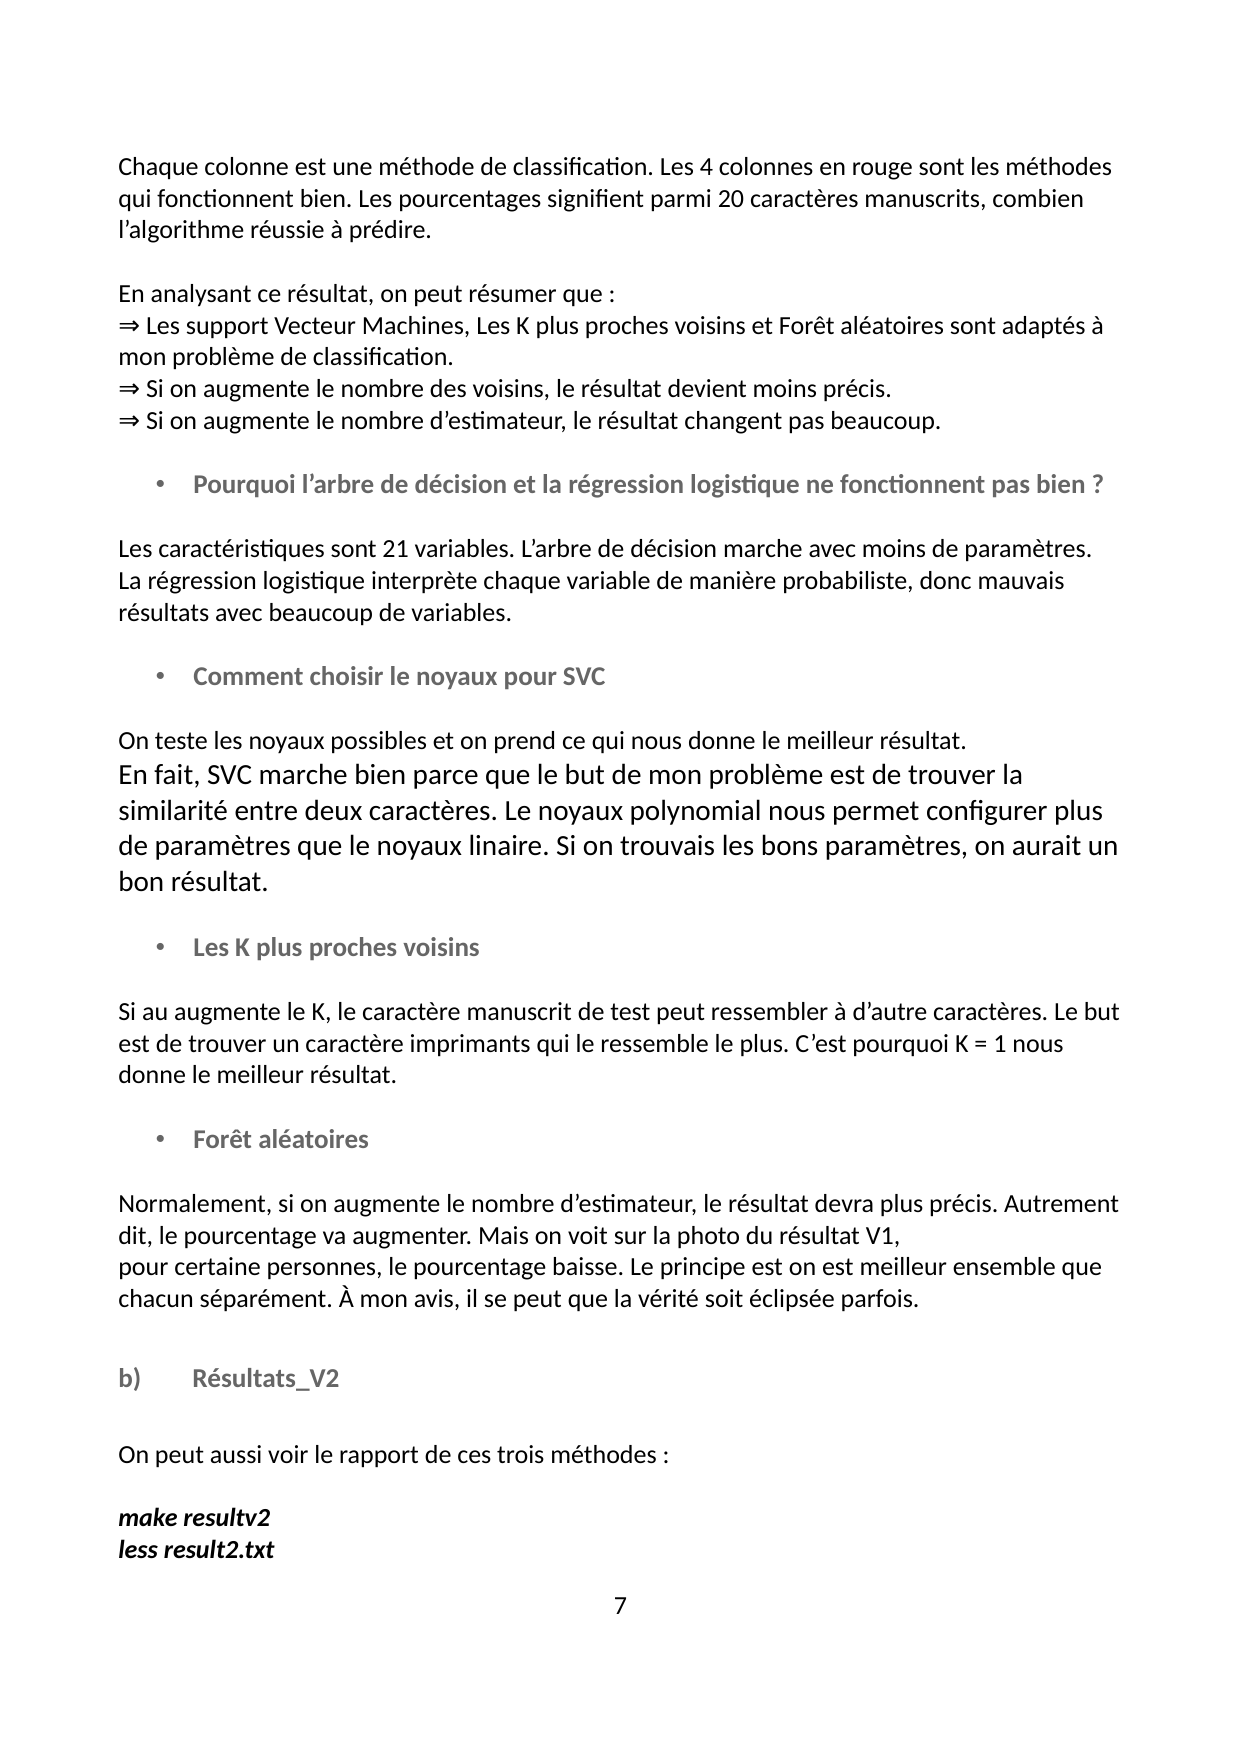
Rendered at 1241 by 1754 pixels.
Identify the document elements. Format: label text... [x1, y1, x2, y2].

text Normalement, si on augmente le nombre d’estimateur, le résultat devra plus précis. Autrement dit, le pourcentage va augmenter. Mais on voit sur la photo du résultat V1, [118, 1187, 1122, 1251]
text En analysant ce résultat, on peut résumer que : [118, 277, 1122, 309]
text less result2.txt [118, 1533, 1122, 1565]
text make resultv2 [118, 1502, 1122, 1533]
list Les K plus proches voisins [156, 930, 1122, 963]
text ⇒ Les support Vecteur Machines, Les K plus proches voisins et Forêt aléatoires sont adaptés à mon problème de classification. [118, 309, 1122, 372]
text ⇒ Si on augmente le nombre d’estimateur, le résultat changent pas beaucoup. [118, 404, 1122, 436]
subtitle Résultats_V2 [118, 1360, 1122, 1394]
text Si au augmente le K, le caractère manuscrit de test peut ressembler à d’autre caractères. Le but est de trouver un caractère imprimants qui le ressemble le plus. C’est pourquoi K = 1 nous donne le meilleur résultat. [118, 995, 1122, 1090]
text pour certaine personnes, le pourcentage baisse. Le principe est on est meilleur ensemble que chacun séparément. À mon avis, il se peut que la vérité soit éclipsée parfois. [118, 1251, 1122, 1314]
text En fait, SVC marche bien parce que le but de mon problème est de trouver la similarité entre deux caractères. Le noyaux polynomial nous permet configurer plus de paramètres que le noyaux linaire. Si on trouvais les bons paramètres, on aurait un bon résultat. [118, 756, 1122, 898]
text Chaque colonne est une méthode de classification. Les 4 colonnes en rouge sont les méthodes qui fonctionnent bien. Les pourcentages signifient parmi 20 caractères manuscrits, combien l’algorithme réussie à prédire. [118, 150, 1122, 245]
text On teste les noyaux possibles et on prend ce qui nous donne le meilleur résultat. [118, 724, 1122, 756]
list Forêt aléatoires [156, 1122, 1122, 1155]
text ⇒ Si on augmente le nombre des voisins, le résultat devient moins précis. [118, 372, 1122, 404]
text On peut aussi voir le rapport de ces trois méthodes : [118, 1438, 1122, 1470]
list Pourquoi l’arbre de décision et la régression logistique ne fonctionnent pas bien ? [156, 468, 1122, 501]
text Les caractéristiques sont 21 variables. L’arbre de décision marche avec moins de paramètres. La régression logistique interprète chaque variable de manière probabiliste, donc mauvais résultats avec beaucoup de variables. [118, 532, 1122, 628]
list Comment choisir le noyaux pour SVC [156, 659, 1122, 692]
